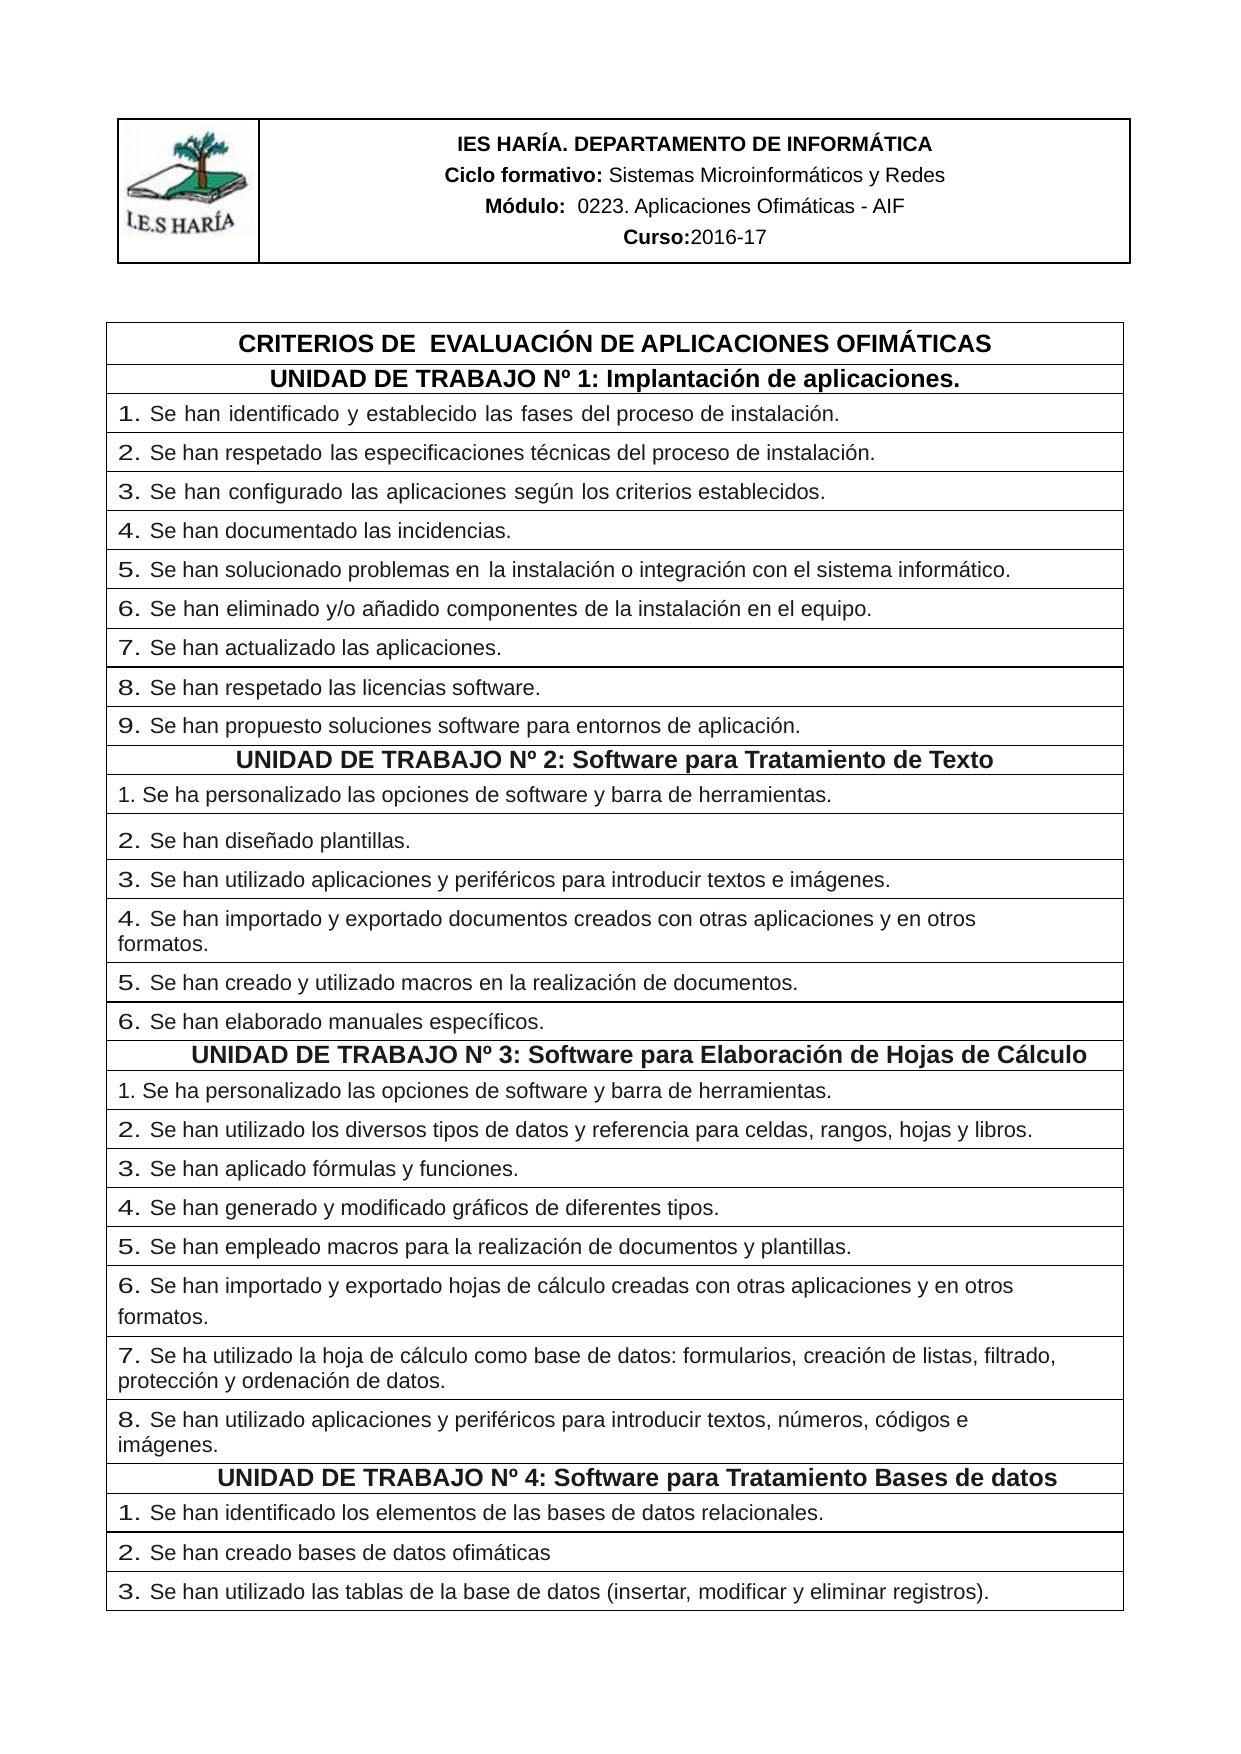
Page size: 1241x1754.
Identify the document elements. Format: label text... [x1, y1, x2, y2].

table_cell 3. Se han utilizado aplicaciones y periféricos para introducir textos e imágenes. [107, 860, 1123, 898]
table_cell 2. Se han creado bases de datos ofimáticas [107, 1533, 1123, 1571]
table_cell 1. Se ha personalizado las opciones de software y barra de herramientas. [107, 1071, 1123, 1109]
table_cell 3. Se han configurado las aplicaciones según los criterios establecidos. [107, 472, 1123, 510]
table_header CRITERIOS DE EVALUACIÓN DE APLICACIONES OFIMÁTICAS [107, 323, 1123, 364]
table_cell 3. Se han aplicado fórmulas y funciones. [107, 1149, 1123, 1187]
table_cell 7. Se ha utilizado la hoja de cálculo como base de datos: formularios, creación de listas, filtrado, protección y ordenación de datos. [107, 1337, 1123, 1399]
table_cell 6. Se han elaborado manuales específicos. [107, 1003, 1123, 1040]
picture [123, 126, 254, 235]
table_cell 8. Se han respetado las licencias software. [107, 668, 1123, 706]
table_cell 1. Se ha personalizado las opciones de software y barra de herramientas. [107, 775, 1123, 813]
table_cell 8. Se han utilizado aplicaciones y periféricos para introducir textos, números, códigos e imágenes. [107, 1400, 1123, 1463]
table_cell 4. Se han documentado las incidencias. [107, 511, 1123, 549]
table_cell UNIDAD DE TRABAJO Nº 1: Implantación de aplicaciones. [107, 365, 1123, 393]
table_cell UNIDAD DE TRABAJO Nº 4: Software para Tratamiento Bases de datos [107, 1464, 1123, 1492]
table_cell 5. Se han creado y utilizado macros en la realización de documentos. [107, 963, 1123, 1001]
table_cell 5. Se han empleado macros para la realización de documentos y plantillas. [107, 1227, 1123, 1265]
table_cell 5. Se han solucionado problemas en la instalación o integración con el sistema informático. [107, 550, 1123, 588]
table_cell 7. Se han actualizado las aplicaciones. [107, 629, 1123, 666]
table_cell 2. Se han diseñado plantillas. [107, 814, 1123, 859]
table_cell 4. Se han generado y modificado gráficos de diferentes tipos. [107, 1188, 1123, 1226]
table_cell 6. Se han eliminado y/o añadido componentes de la instalación en el equipo. [107, 589, 1123, 627]
table_cell 2. Se han respetado las especificaciones técnicas del proceso de instalación. [107, 433, 1123, 471]
table_cell UNIDAD DE TRABAJO Nº 3: Software para Elaboración de Hojas de Cálculo [107, 1041, 1123, 1070]
table_cell 3. Se han utilizado las tablas de la base de datos (insertar, modificar y eliminar registros). [107, 1572, 1123, 1610]
table_cell 4. Se han importado y exportado documentos creados con otras aplicaciones y en otros formatos. [107, 899, 1123, 962]
table_cell 9. Se han propuesto soluciones software para entornos de aplicación. [107, 707, 1123, 744]
table_cell 1. Se han identificado y establecido las fases del proceso de instalación. [107, 394, 1123, 432]
table_cell 2. Se han utilizado los diversos tipos de datos y referencia para celdas, rangos, hojas y libros. [107, 1110, 1123, 1148]
table_cell 6. Se han importado y exportado hojas de cálculo creadas con otras aplicaciones y en otros formatos. [107, 1266, 1123, 1336]
table_cell 1. Se han identificado los elementos de las bases de datos relacionales. [107, 1494, 1123, 1531]
table_cell UNIDAD DE TRABAJO Nº 2: Software para Tratamiento de Texto [107, 746, 1123, 774]
